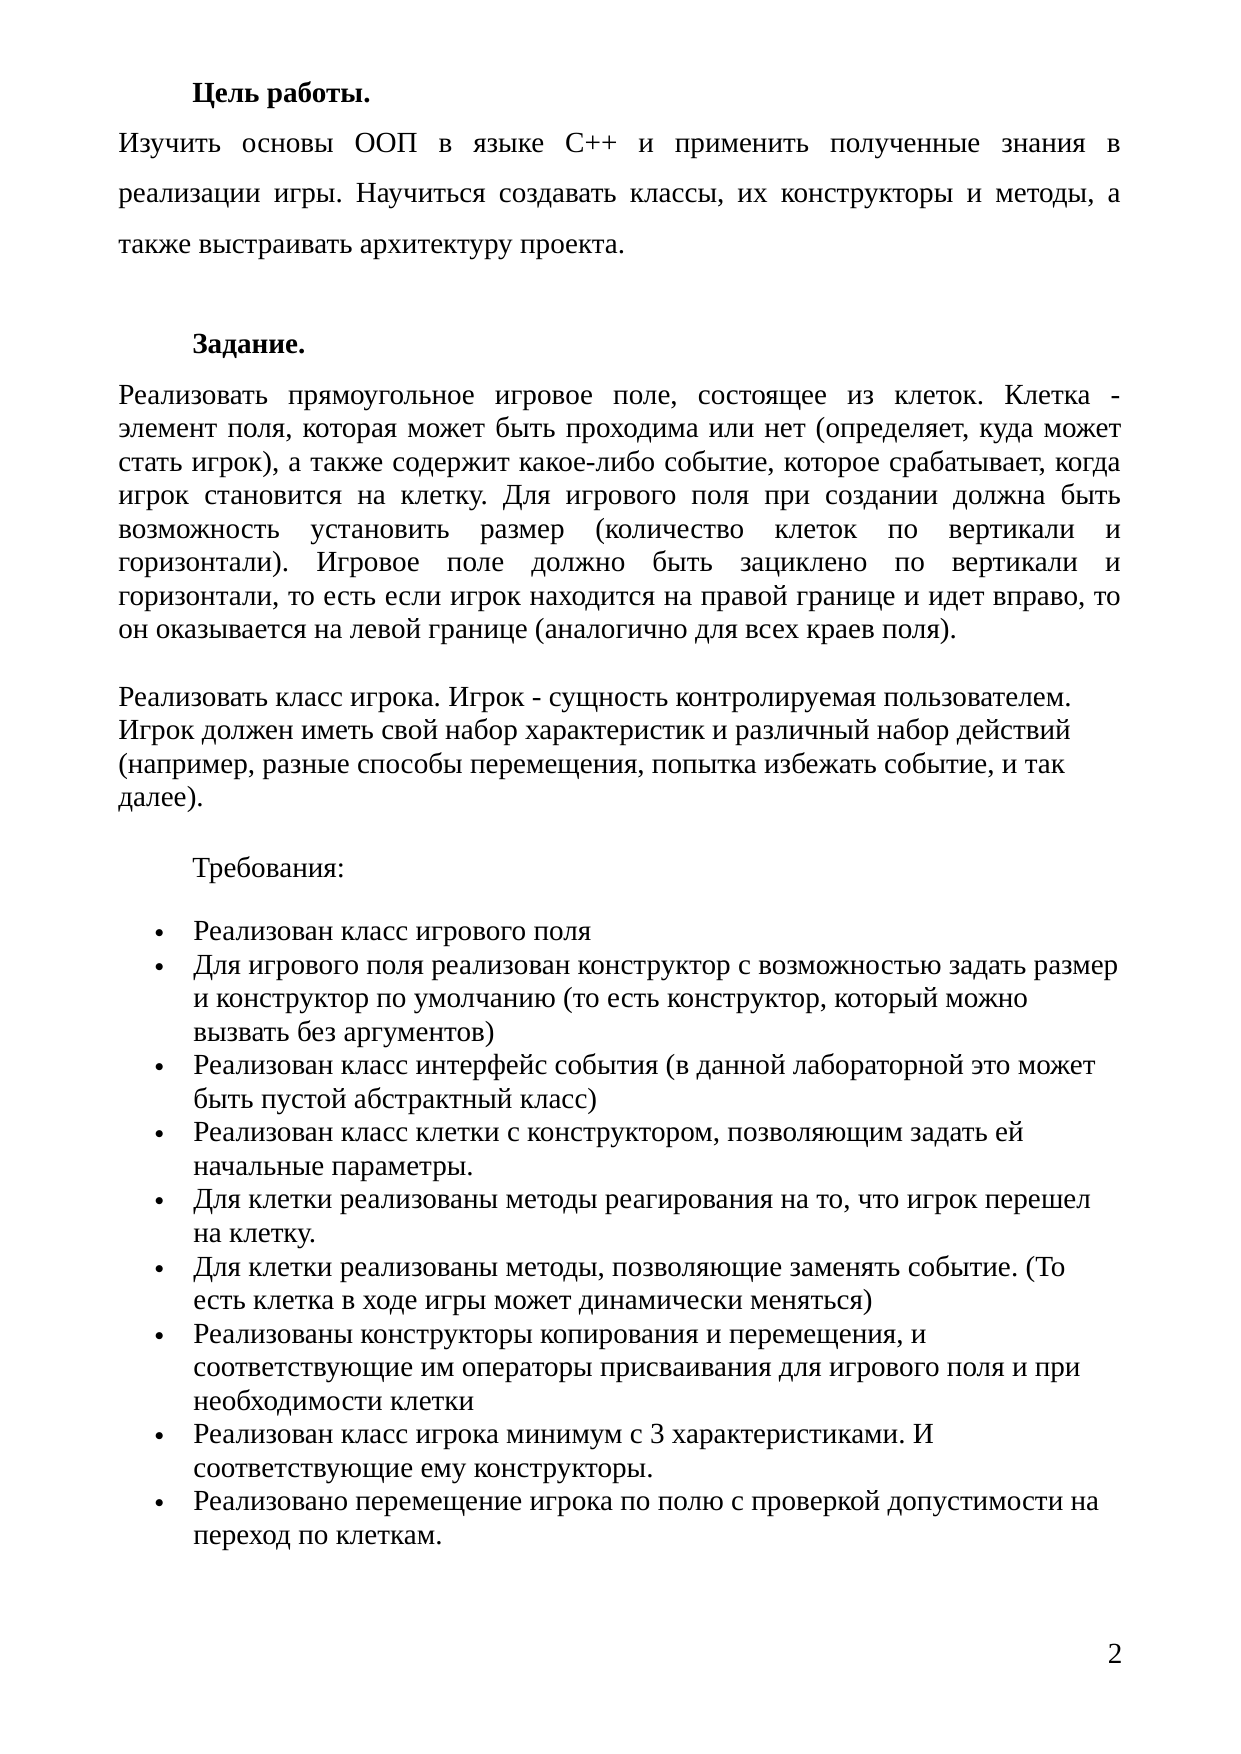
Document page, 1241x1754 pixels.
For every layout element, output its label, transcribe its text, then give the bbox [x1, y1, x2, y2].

list Реализован класс игрока минимум с 3 характеристиками. И соответствующие ему конструкторы. [156, 1416, 1122, 1483]
list Реализован класс игрового поля [156, 913, 1122, 947]
list Для игрового поля реализован конструктор с возможностью задать размер и конструктор по умолчанию (то есть конструктор, который можно вызвать без аргументов) [156, 947, 1122, 1047]
text Изучить основы ООП в языке С++ и применить полученные знания в реализации игры. Научиться создавать классы, их конструкторы и методы, а также выстраивать архитектуру проекта. [118, 125, 1122, 259]
list Реализован класс клетки с конструктором, позволяющим задать ей начальные параметры. [156, 1114, 1122, 1182]
text Реализовать класс игрока. Игрок - сущность контролируемая пользователем. Игрок должен иметь свой набор характеристик и различный набор действий (например, разные способы перемещения, попытка избежать событие, и так далее). [118, 679, 1122, 813]
list Реализованы конструкторы копирования и перемещения, и соответствующие им операторы присваивания для игрового поля и при необходимости клетки [156, 1316, 1122, 1416]
list Для клетки реализованы методы, позволяющие заменять событие. (То есть клетка в ходе игры может динамически меняться) [156, 1249, 1122, 1316]
list Реализован класс интерфейс события (в данной лабораторной это может быть пустой абстрактный класс) [156, 1047, 1122, 1114]
list Реализовано перемещение игрока по полю с проверкой допустимости на переход по клеткам. [156, 1483, 1122, 1551]
subtitle Цель работы. [118, 75, 1122, 108]
text Реализовать прямоугольное игровое поле, состоящее из клеток. Клетка - элемент поля, которая может быть проходима или нет (определяет, куда может стать игрок), а также содержит какое-либо событие, которое срабатывает, когда игрок становится на клетку. Для игрового поля при создании должна быть возможность установить размер (количество клеток по вертикали и горизонтали). Игровое поле должно быть зациклено по вертикали и горизонтали, то есть если игрок находится на правой границе и идет вправо, то он оказывается на левой границе (аналогично для всех краев поля). [118, 377, 1122, 645]
subtitle Требования: [118, 850, 1122, 884]
list Для клетки реализованы методы реагирования на то, что игрок перешел на клетку. [156, 1182, 1122, 1249]
subtitle Задание. [118, 327, 1122, 360]
